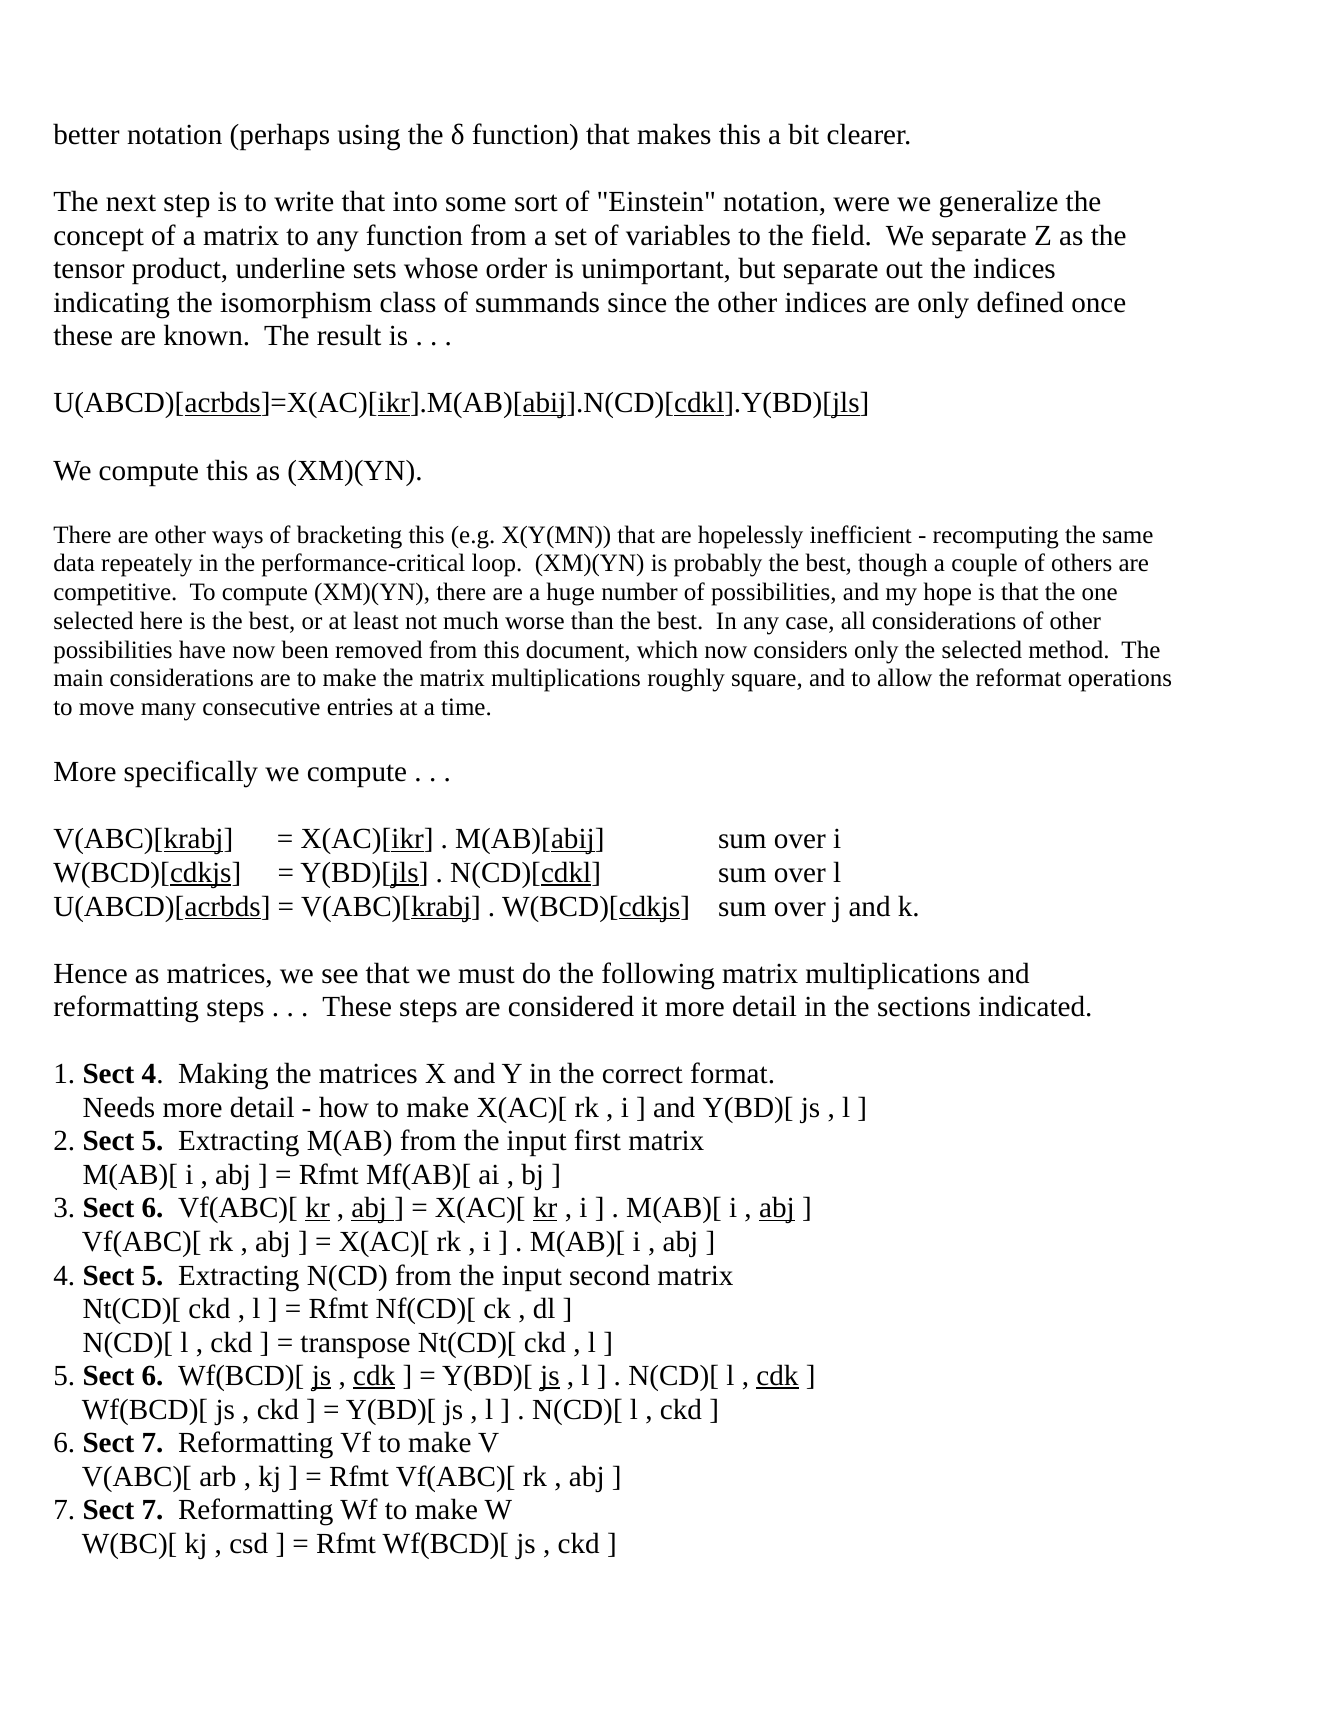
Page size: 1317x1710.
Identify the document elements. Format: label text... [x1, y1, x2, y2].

text M(AB)[ i , abj ] = Rfmt Mf(AB)[ ai , bj ] [53, 1157, 1174, 1191]
text W(BC)[ kj , csd ] = Rfmt Wf(BCD)[ js , ckd ] [53, 1526, 1174, 1559]
text 7. Sect 7. Reformatting Wf to make W [53, 1492, 1174, 1526]
text Wf(BCD)[ js , ckd ] = Y(BD)[ js , l ] . N(CD)[ l , ckd ] [53, 1392, 1174, 1425]
text Vf(ABC)[ rk , abj ] = X(AC)[ rk , i ] . M(AB)[ i , abj ] [53, 1224, 1174, 1258]
text 5. Sect 6. Wf(BCD)[ js , cdk ] = Y(BD)[ js , l ] . N(CD)[ l , cdk ] [53, 1358, 1174, 1392]
text There are other ways of bracketing this (e.g. X(Y(MN)) that are hopelessly inefficient - recomputing the same data repeately in the performance-critical loop. (XM)(YN) is probably the best, though a couple of others are competitive. To compute (XM)(YN), there are a huge number of possibilities, and my hope is that the one selected here is the best, or at least not much worse than the best. In any case, all considerations of other possibilities have now been removed from this document, which now considers only the selected method. The main considerations are to make the matrix multiplications roughly square, and to allow the reformat operations to move many consecutive entries at a time. [53, 520, 1174, 721]
text 2. Sect 5. Extracting M(AB) from the input first matrix [53, 1123, 1174, 1157]
text More specifically we compute . . . [53, 754, 1174, 788]
text V(ABC)[ arb , kj ] = Rfmt Vf(ABC)[ rk , abj ] [53, 1459, 1174, 1492]
text 4. Sect 5. Extracting N(CD) from the input second matrix [53, 1258, 1174, 1291]
text better notation (perhaps using the δ function) that makes this a bit clearer. [53, 117, 1174, 151]
text We compute this as (XM)(YN). [53, 453, 1174, 486]
text U(ABCD)[acrbds]=X(AC)[ikr].M(AB)[abij].N(CD)[cdkl].Y(BD)[jls] [53, 386, 1174, 419]
text N(CD)[ l , ckd ] = transpose Nt(CD)[ ckd , l ] [53, 1325, 1174, 1358]
text W(BCD)[cdkjs] = Y(BD)[jls] . N(CD)[cdkl] sum over l [53, 855, 1174, 889]
text Needs more detail - how to make X(AC)[ rk , i ] and Y(BD)[ js , l ] [53, 1090, 1174, 1123]
text 6. Sect 7. Reformatting Vf to make V [53, 1425, 1174, 1459]
text Hence as matrices, we see that we must do the following matrix multiplications and reformatting steps . . . These steps are considered it more detail in the sections indicated. [53, 956, 1174, 1023]
text 3. Sect 6. Vf(ABC)[ kr , abj ] = X(AC)[ kr , i ] . M(AB)[ i , abj ] [53, 1191, 1174, 1224]
text Nt(CD)[ ckd , l ] = Rfmt Nf(CD)[ ck , dl ] [53, 1291, 1174, 1325]
text V(ABC)[krabj] = X(AC)[ikr] . M(AB)[abij] sum over i [53, 822, 1174, 855]
text U(ABCD)[acrbds] = V(ABC)[krabj] . W(BCD)[cdkjs] sum over j and k. [53, 889, 1174, 922]
text The next step is to write that into some sort of "Einstein" notation, were we generalize the concept of a matrix to any function from a set of variables to the field. We separate Z as the tensor product, underline sets whose order is unimportant, but separate out the indices indicating the isomorphism class of summands since the other indices are only defined once these are known. The result is . . . [53, 184, 1174, 352]
text 1. Sect 4. Making the matrices X and Y in the correct format. [53, 1056, 1174, 1090]
